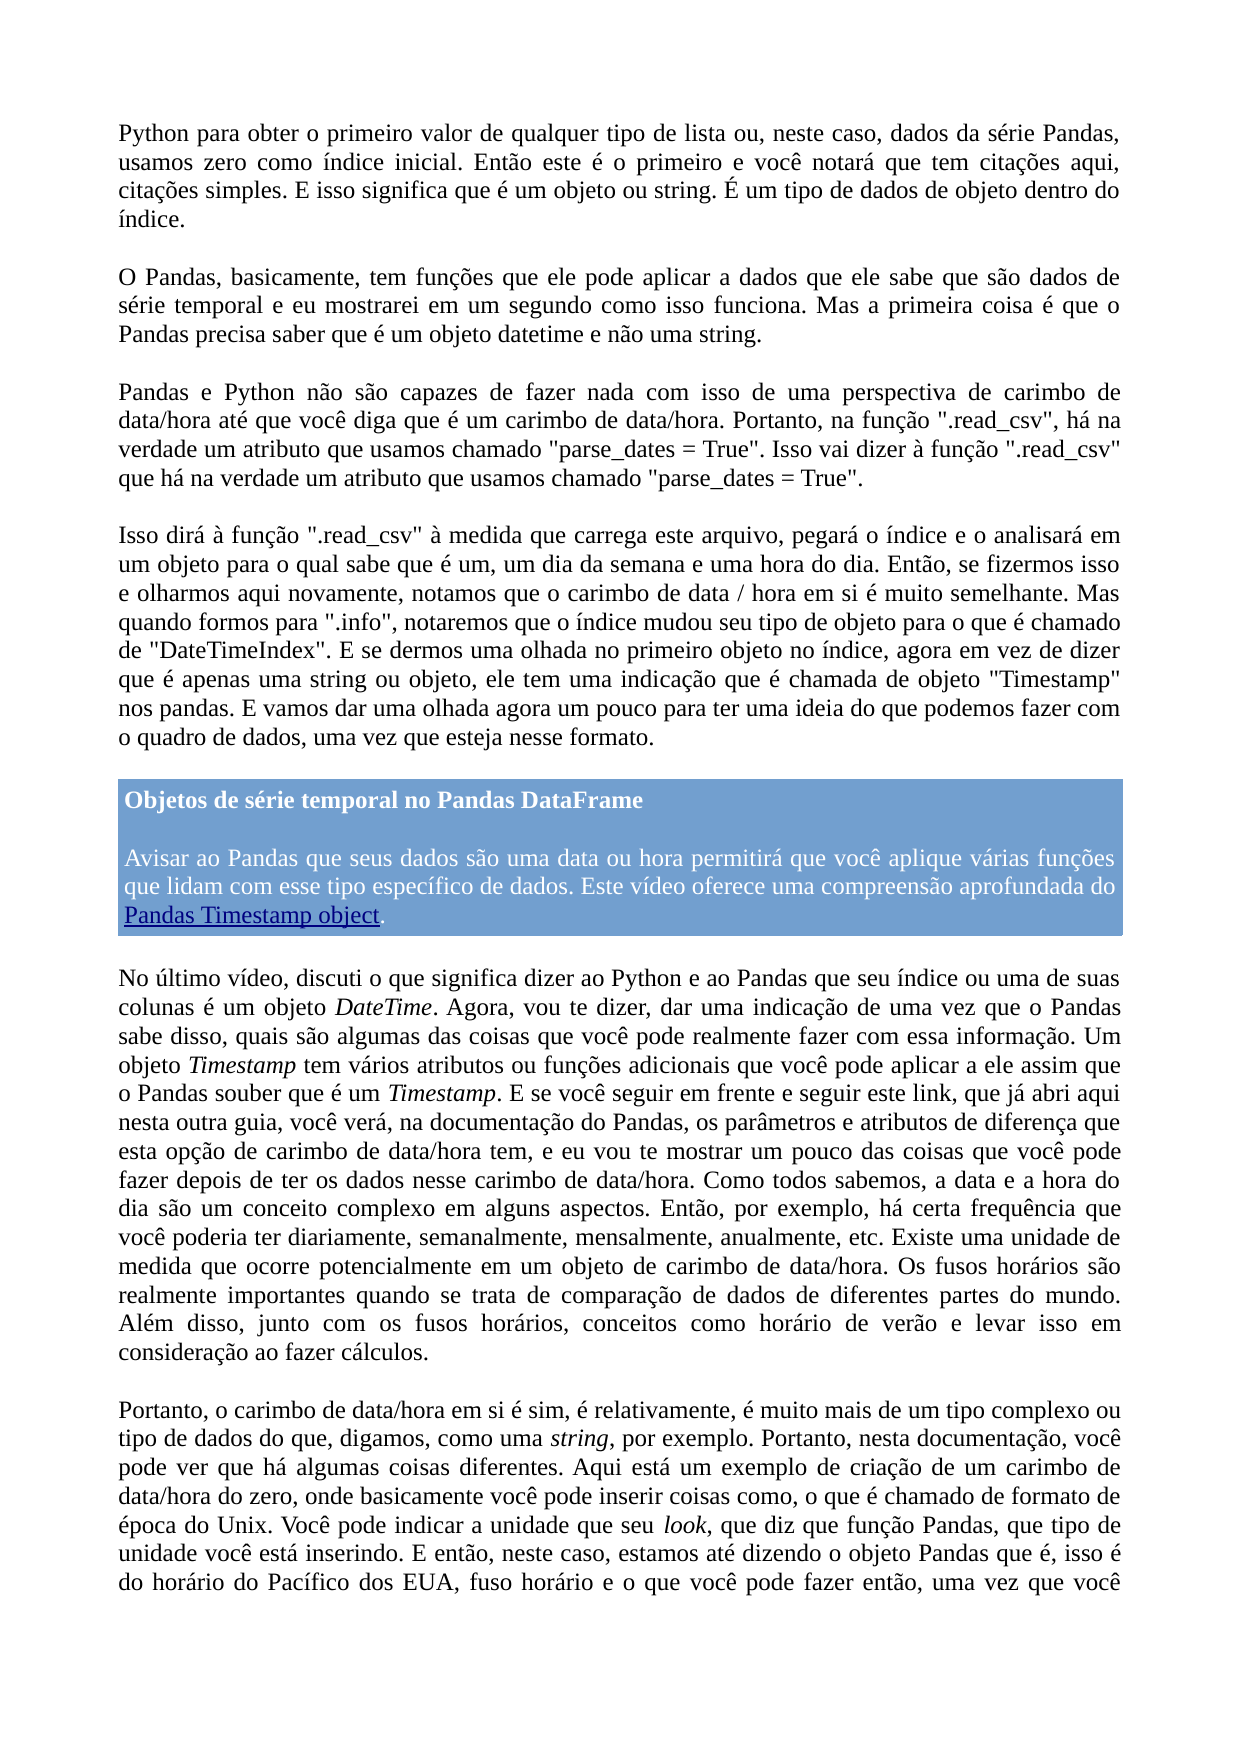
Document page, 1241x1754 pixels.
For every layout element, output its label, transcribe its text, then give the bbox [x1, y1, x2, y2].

text Isso dirá à função ".read_csv" à medida que carrega este arquivo, pegará o índice e o analisará em um objeto para o qual sabe que é um, um dia da semana e uma hora do dia. Então, se fizermos isso e olharmos aqui novamente, notamos que o carimbo de data / hora em si é muito semelhante. Mas quando formos para ".info", notaremos que o índice mudou seu tipo de objeto para o que é chamado de "DateTimeIndex". E se dermos uma olhada no primeiro objeto no índice, agora em vez de dizer que é apenas uma string ou objeto, ele tem uma indicação que é chamada de objeto "Timestamp" nos pandas. E vamos dar uma olhada agora um pouco para ter uma ideia do que podemos fazer com o quadro de dados, uma vez que esteja nesse formato. [118, 521, 1122, 751]
text Portanto, o carimbo de data/hora em si é sim, é relativamente, é muito mais de um tipo complexo ou tipo de dados do que, digamos, como uma string, por exemplo. Portanto, nesta documentação, você pode ver que há algumas coisas diferentes. Aqui está um exemplo de criação de um carimbo de data/hora do zero, onde basicamente você pode inserir coisas como, o que é chamado de formato de época do Unix. Você pode indicar a unidade que seu look, que diz que função Pandas, que tipo de unidade você está inserindo. E então, neste caso, estamos até dizendo o objeto Pandas que é, isso é do horário do Pacífico dos EUA, fuso horário e o que você pode fazer então, uma vez que você [118, 1395, 1122, 1596]
table_header Objetos de série temporal no Pandas DataFrame Avisar ao Pandas que seus dados são uma data ou hora permitirá que você aplique várias funções que lidam com esse tipo específico de dados. Este vídeo oferece uma compreensão aprofundada do Pandas Timestamp object. [119, 780, 1122, 935]
text O Pandas, basicamente, tem funções que ele pode aplicar a dados que ele sabe que são dados de série temporal e eu mostrarei em um segundo como isso funciona. Mas a primeira coisa é que o Pandas precisa saber que é um objeto datetime e não uma string. [118, 262, 1122, 348]
text No último vídeo, discuti o que significa dizer ao Python e ao Pandas que seu índice ou uma de suas colunas é um objeto DateTime. Agora, vou te dizer, dar uma indicação de uma vez que o Pandas sabe disso, quais são algumas das coisas que você pode realmente fazer com essa informação. Um objeto Timestamp tem vários atributos ou funções adicionais que você pode aplicar a ele assim que o Pandas souber que é um Timestamp. E se você seguir em frente e seguir este link, que já abri aqui nesta outra guia, você verá, na documentação do Pandas, os parâmetros e atributos de diferença que esta opção de carimbo de data/hora tem, e eu vou te mostrar um pouco das coisas que você pode fazer depois de ter os dados nesse carimbo de data/hora. Como todos sabemos, a data e a hora do dia são um conceito complexo em alguns aspectos. Então, por exemplo, há certa frequência que você poderia ter diariamente, semanalmente, mensalmente, anualmente, etc. Existe uma unidade de medida que ocorre potencialmente em um objeto de carimbo de data/hora. Os fusos horários são realmente importantes quando se trata de comparação de dados de diferentes partes do mundo. Além disso, junto com os fusos horários, conceitos como horário de verão e levar isso em consideração ao fazer cálculos. [118, 963, 1122, 1366]
text Pandas e Python não são capazes de fazer nada com isso de uma perspectiva de carimbo de data/hora até que você diga que é um carimbo de data/hora. Portanto, na função ".read_csv", há na verdade um atributo que usamos chamado "parse_dates = True". Isso vai dizer à função ".read_csv" que há na verdade um atributo que usamos chamado "parse_dates = True". [118, 377, 1122, 492]
text Python para obter o primeiro valor de qualquer tipo de lista ou, neste caso, dados da série Pandas, usamos zero como índice inicial. Então este é o primeiro e você notará que tem citações aqui, citações simples. E isso significa que é um objeto ou string. É um tipo de dados de objeto dentro do índice. [118, 118, 1122, 233]
